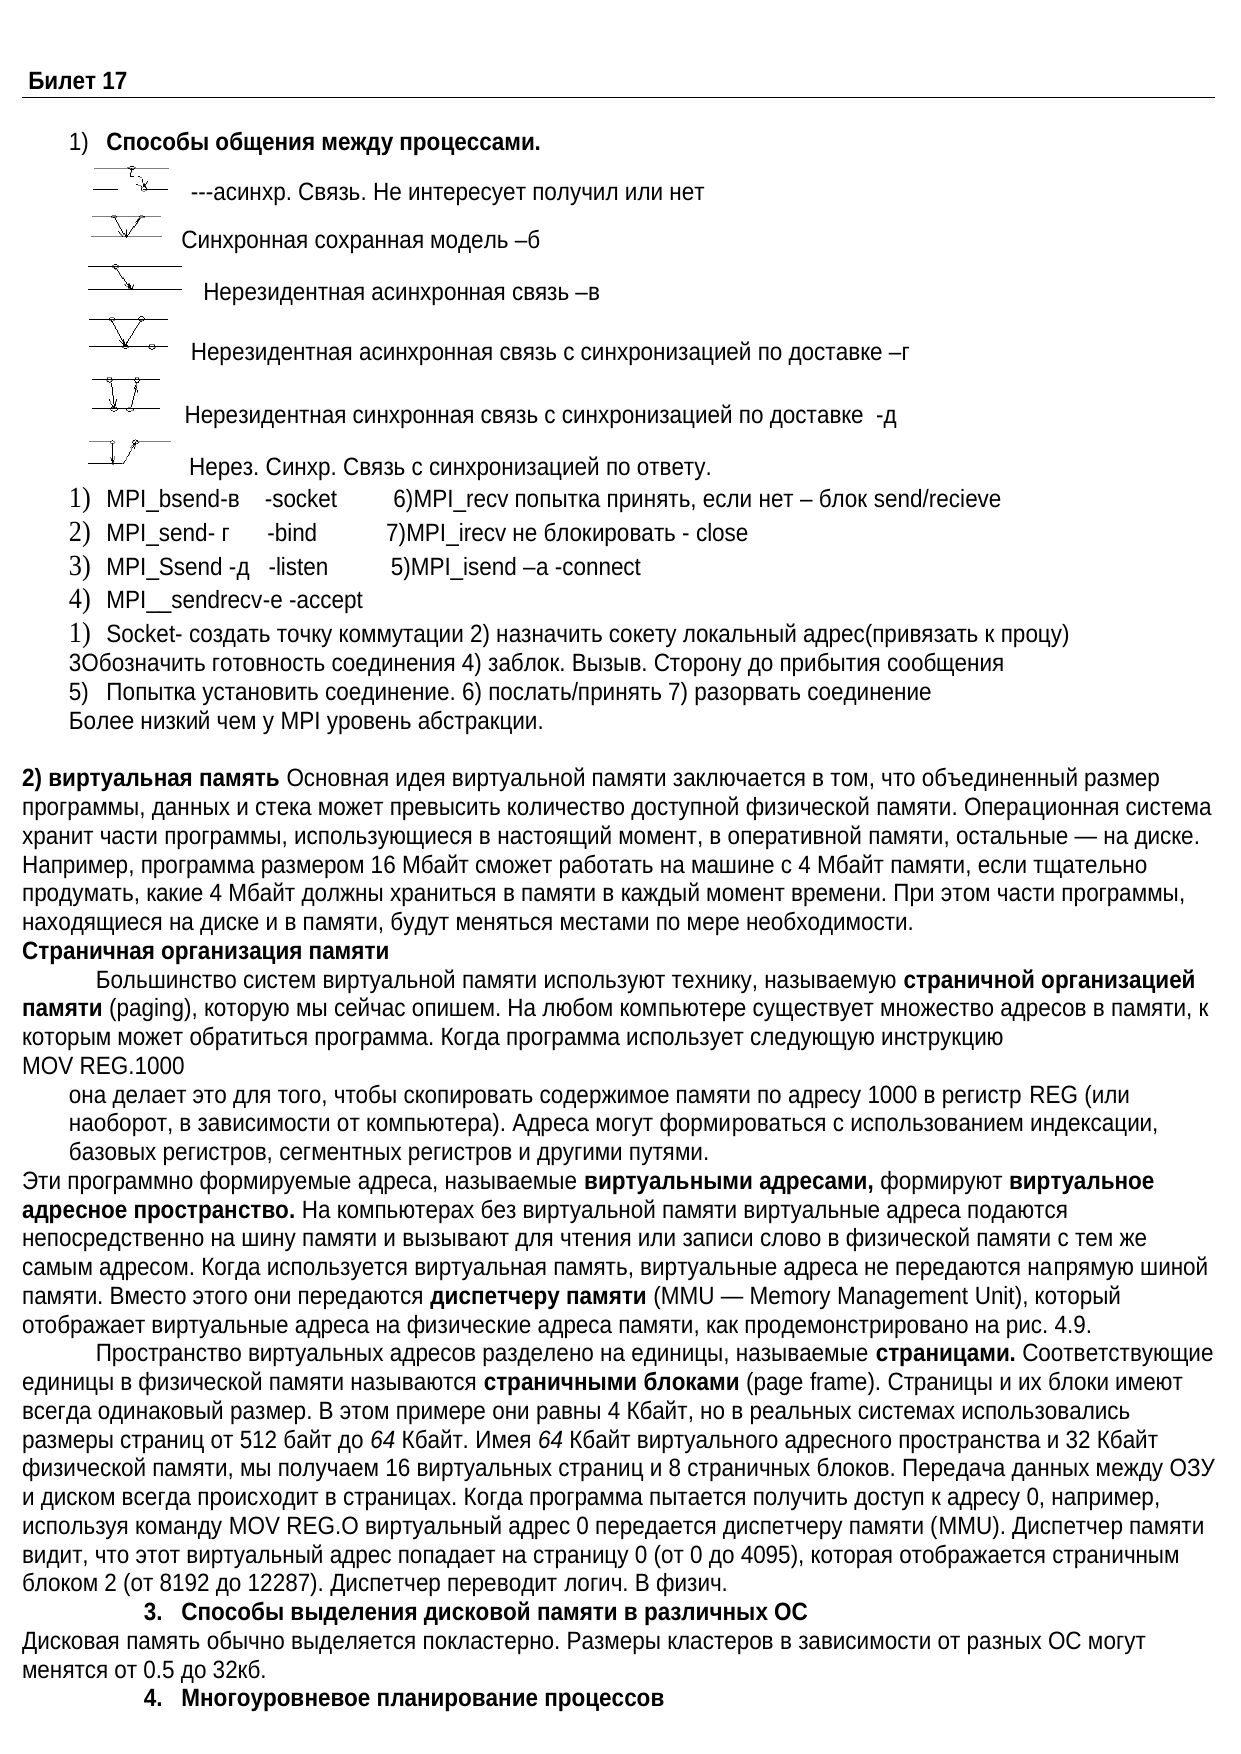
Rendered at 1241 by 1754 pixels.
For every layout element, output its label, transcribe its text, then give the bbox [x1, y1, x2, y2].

list MPI_Ssend -д -listen 5)MPI_isend –а -connect [69, 548, 1215, 581]
text Нерезидентная асинхронная связь –в [69, 253, 1215, 306]
list MPI_bsend-в -socket 6)MPI_recv попытка принять, если нет – блок send/recieve [69, 481, 1215, 514]
picture [85, 374, 162, 414]
text Страничная организация памяти [22, 936, 1215, 964]
list Способы общения между процессами. [69, 127, 1215, 155]
picture [85, 164, 174, 192]
text Нерезидентная асинхронная связь с синхронизацией по доставке –г [69, 306, 1215, 365]
text она делает это для того, чтобы скопировать содержимое памяти по адресу 1000 в регистр REG (или наоборот, в зависимости от компьютера). Адреса могут форми­роваться с использованием индексации, базовых регистров, сегментных регистров и другими путями. [69, 1079, 1215, 1166]
text Более низкий чем у MPI уровень абстракции. [69, 706, 1215, 734]
text Дисковая память обычно выделяется покластерно. Размеры кластеров в зависимости от разных ОС могут менятся от 0.5 до 32кб. [22, 1626, 1215, 1683]
list MPI__sendrecv-е -accept [69, 581, 1215, 615]
list MPI_send- г -bind 7)MPI_irecv не блокировать - close [69, 514, 1215, 548]
text Билет 17 [22, 66, 1215, 97]
list Socket- создать точку коммутации 2) назначить сокету локальный адрес(привязать к процу) [69, 615, 1215, 648]
text 2) виртуальная память Основная идея виртуальной памяти заключается в том, что объединенный размер программы, дан­ных и стека может превысить количество доступной физической памяти. Опера­ционная система хранит части программы, использующиеся в настоящий момент, в оперативной памяти, остальные — на диске. Например, программа размером 16 Мбайт сможет работать на машине с 4 Мбайт памяти, если тщательно проду­мать, какие 4 Мбайт должны храниться в памяти в каждый момент времени. При этом части программы, находящиеся на диске и в памяти, будут меняться местами по мере необходимости. [22, 763, 1215, 936]
picture [85, 437, 173, 467]
text 3Обозначить готовность соединения 4) заблок. Вызыв. Сторону до прибытия сообщения [69, 648, 1215, 677]
picture [85, 314, 174, 351]
list Способы выделения дисковой памяти в различных ОС [144, 1597, 1215, 1626]
text Нерезидентная синхронная связь с синхронизацией по доставке -д [69, 365, 1215, 428]
text Пространство виртуальных адресов разделено на единицы, называемые стра­ницами. Соответствующие единицы в физической памяти называются странич­ными блоками (page frame). Страницы и их блоки имеют всегда одинаковый раз­мер. В этом примере они равны 4 Кбайт, но в реальных системах использовались размеры страниц от 512 байт до 64 Кбайт. Имея 64 Кбайт виртуального адресного пространства и 32 Кбайт физической памяти, мы получаем 16 виртуальных стра­ниц и 8 страничных блоков. Передача данных между ОЗУ и диском всегда проис­ходит в страницах. Когда программа пытается получить доступ к адресу 0, например, используя команду MOV REG.О виртуальный адрес 0 передается диспетчеру памяти (MMU). Диспетчер памяти видит, что этот виртуальный адрес попадает на страницу 0 (от 0 до 4095), которая отображается страничным блоком 2 (от 8192 до 12287). Диспетчер переводит логич. В физич. [22, 1338, 1215, 1597]
list Попытка установить соединение. 6) послать/принять 7) разорвать соединение [69, 677, 1215, 706]
picture [85, 215, 165, 239]
text Синхронная сохранная модель –б [69, 206, 1215, 253]
text Нерез. Синхр. Связь с синхронизацией по ответу. [69, 428, 1215, 481]
text ---асинхр. Связь. Не интересует получил или нет [69, 155, 1215, 206]
picture [85, 262, 187, 292]
text MOV REG.1000 [22, 1051, 1215, 1079]
text Большинство систем виртуальной памяти используют технику, называемую стра­ничной организацией памяти (paging), которую мы сейчас опишем. На любом ком­пьютере существует множество адресов в памяти, к которым может обратиться программа. Когда программа использует следующую инструкцию [22, 964, 1215, 1051]
list Многоуровневое планирование процессов [144, 1683, 1215, 1712]
text Эти программно формируемые адреса, называемые виртуальными адресами, формируют виртуальное адресное пространство. На компьютерах без виртуальной памяти виртуальные адреса подаются непосредственно на шину памяти и вызыва­ют для чтения или записи слово в физической памяти с тем же самым адресом. Когда используется виртуальная память, виртуальные адреса не передаются на­прямую шиной памяти. Вместо этого они передаются диспетчеру памяти (MMU — Memory Management Unit), который отображает виртуальные адреса на физичес­кие адреса памяти, как продемонстрировано на рис. 4.9. [22, 1166, 1215, 1338]
